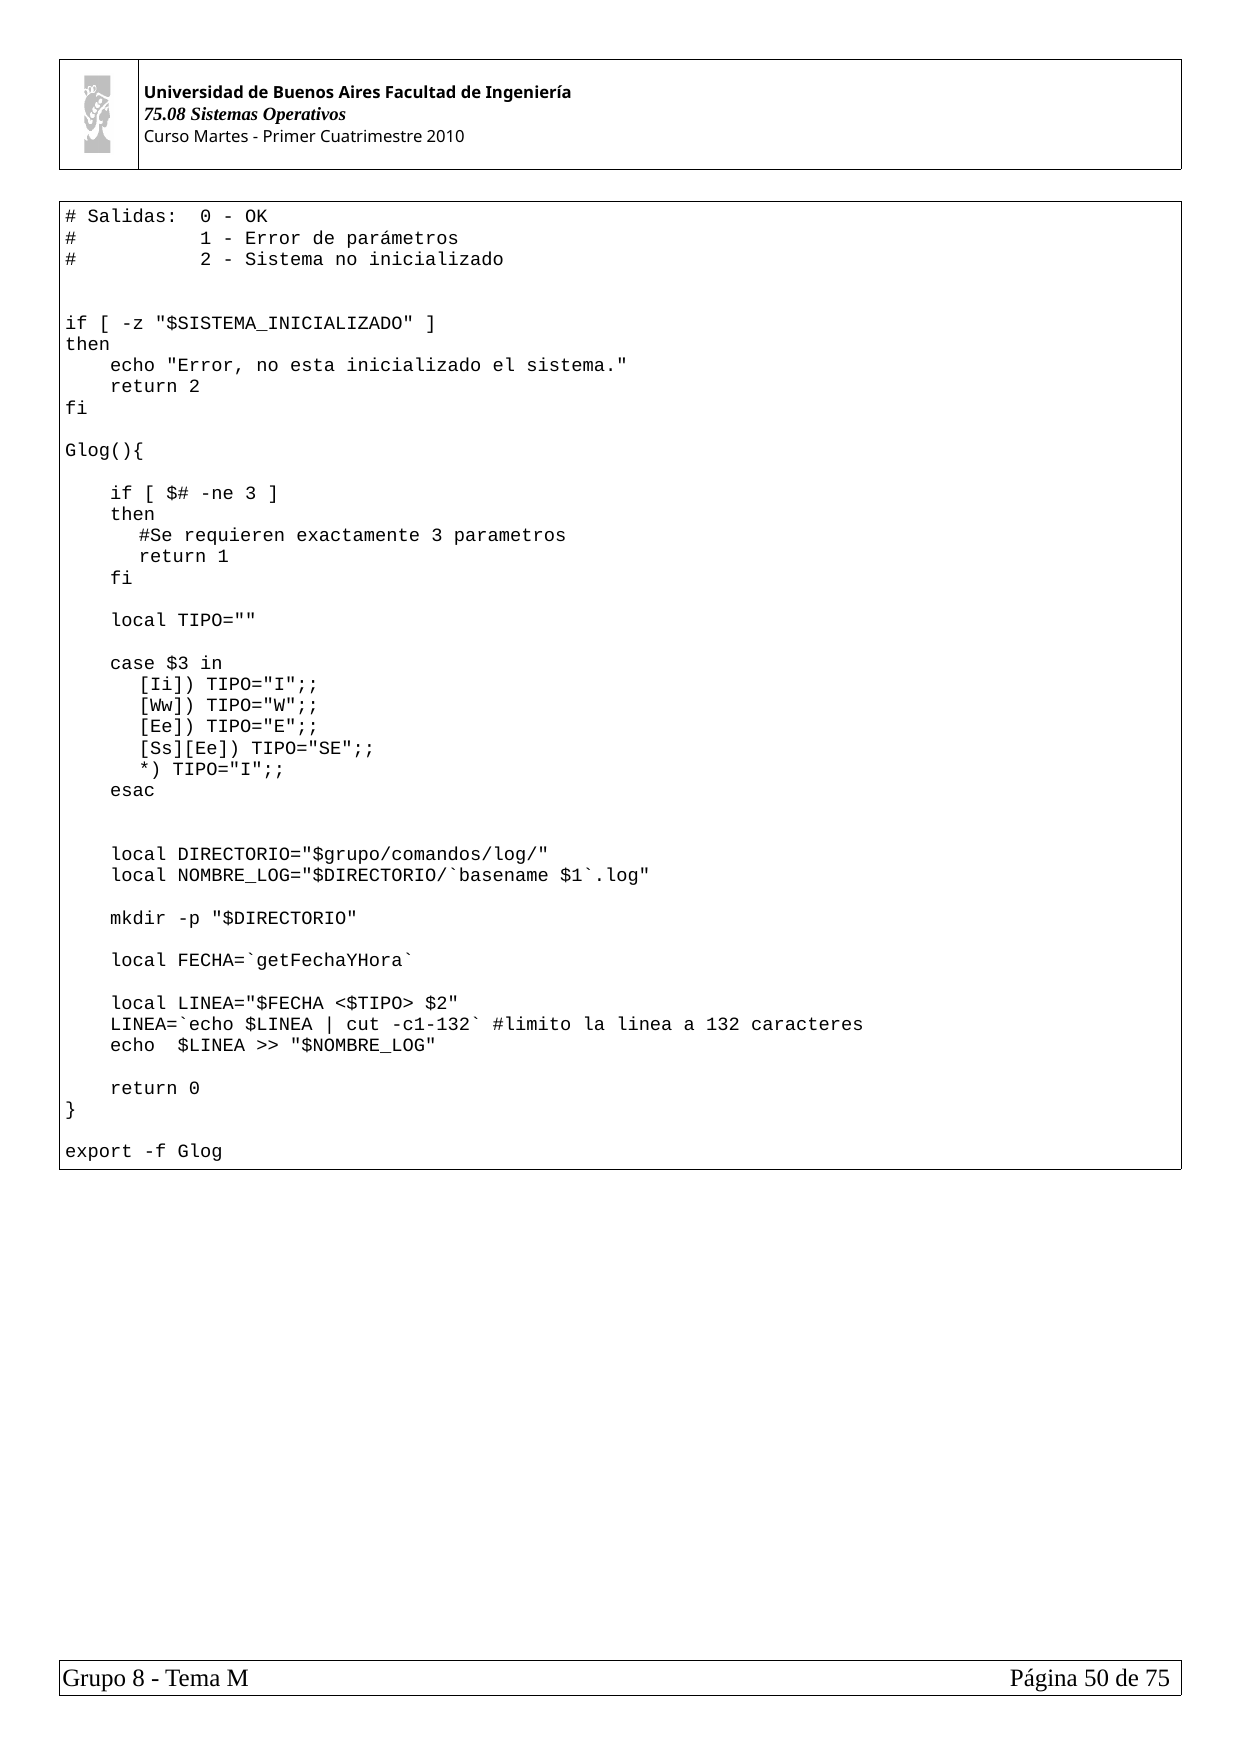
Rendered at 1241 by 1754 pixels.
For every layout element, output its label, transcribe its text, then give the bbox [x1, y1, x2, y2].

table_cell # Salidas: 0 - OK # 1 - Error de parámetros # 2 - Sistema no inicializado if [ -z "$SISTEMA_INICIALIZADO" ] then echo "Error, no esta inicializado el sistema." return 2 fi Glog(){ if [ $# -ne 3 ] then #Se requieren exactamente 3 parametros return 1 fi local TIPO="" case $3 in [Ii]) TIPO="I";; [Ww]) TIPO="W";; [Ee]) TIPO="E";; [Ss][Ee]) TIPO="SE";; *) TIPO="I";; esac local DIRECTORIO="$grupo/comandos/log/" local NOMBRE_LOG="$DIRECTORIO/`basename $1`.log" mkdir -p "$DIRECTORIO" local FECHA=`getFechaYHora` local LINEA="$FECHA <$TIPO> $2" LINEA=`echo $LINEA | cut -c1-132` #limito la linea a 132 caracteres echo $LINEA >> "$NOMBRE_LOG" return 0 } export -f Glog [60, 202, 1181, 1169]
picture [83, 73, 114, 155]
